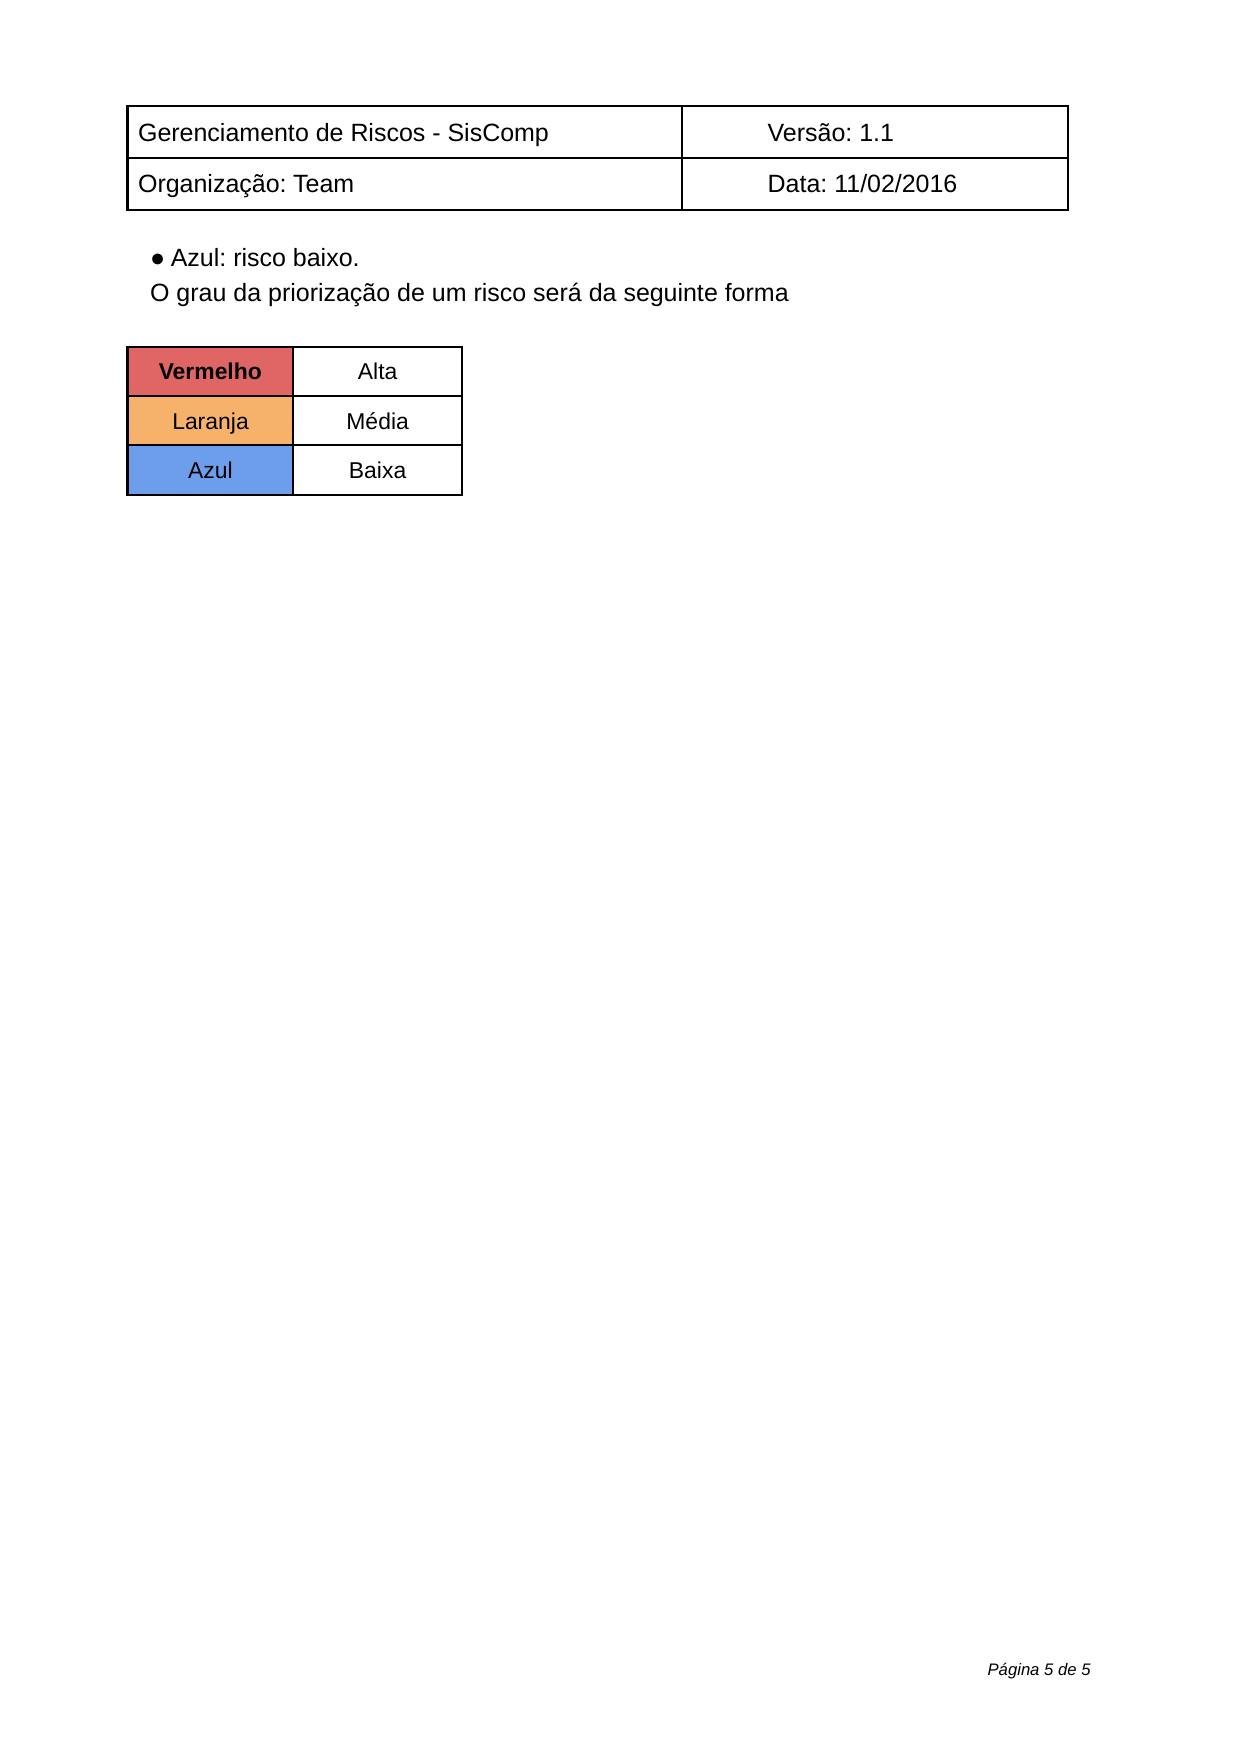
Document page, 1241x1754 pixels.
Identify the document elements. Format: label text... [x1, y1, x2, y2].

table_header Vermelho [129, 348, 292, 395]
text ● Azul: risco baixo. [150, 243, 1090, 272]
table_cell Laranja [129, 397, 292, 444]
table_cell Média [294, 397, 461, 444]
table_cell Baixa [294, 446, 461, 494]
table_header Alta [294, 348, 461, 395]
table_cell Azul [129, 446, 292, 494]
text O grau da priorização de um risco será da seguinte forma [150, 278, 1090, 307]
